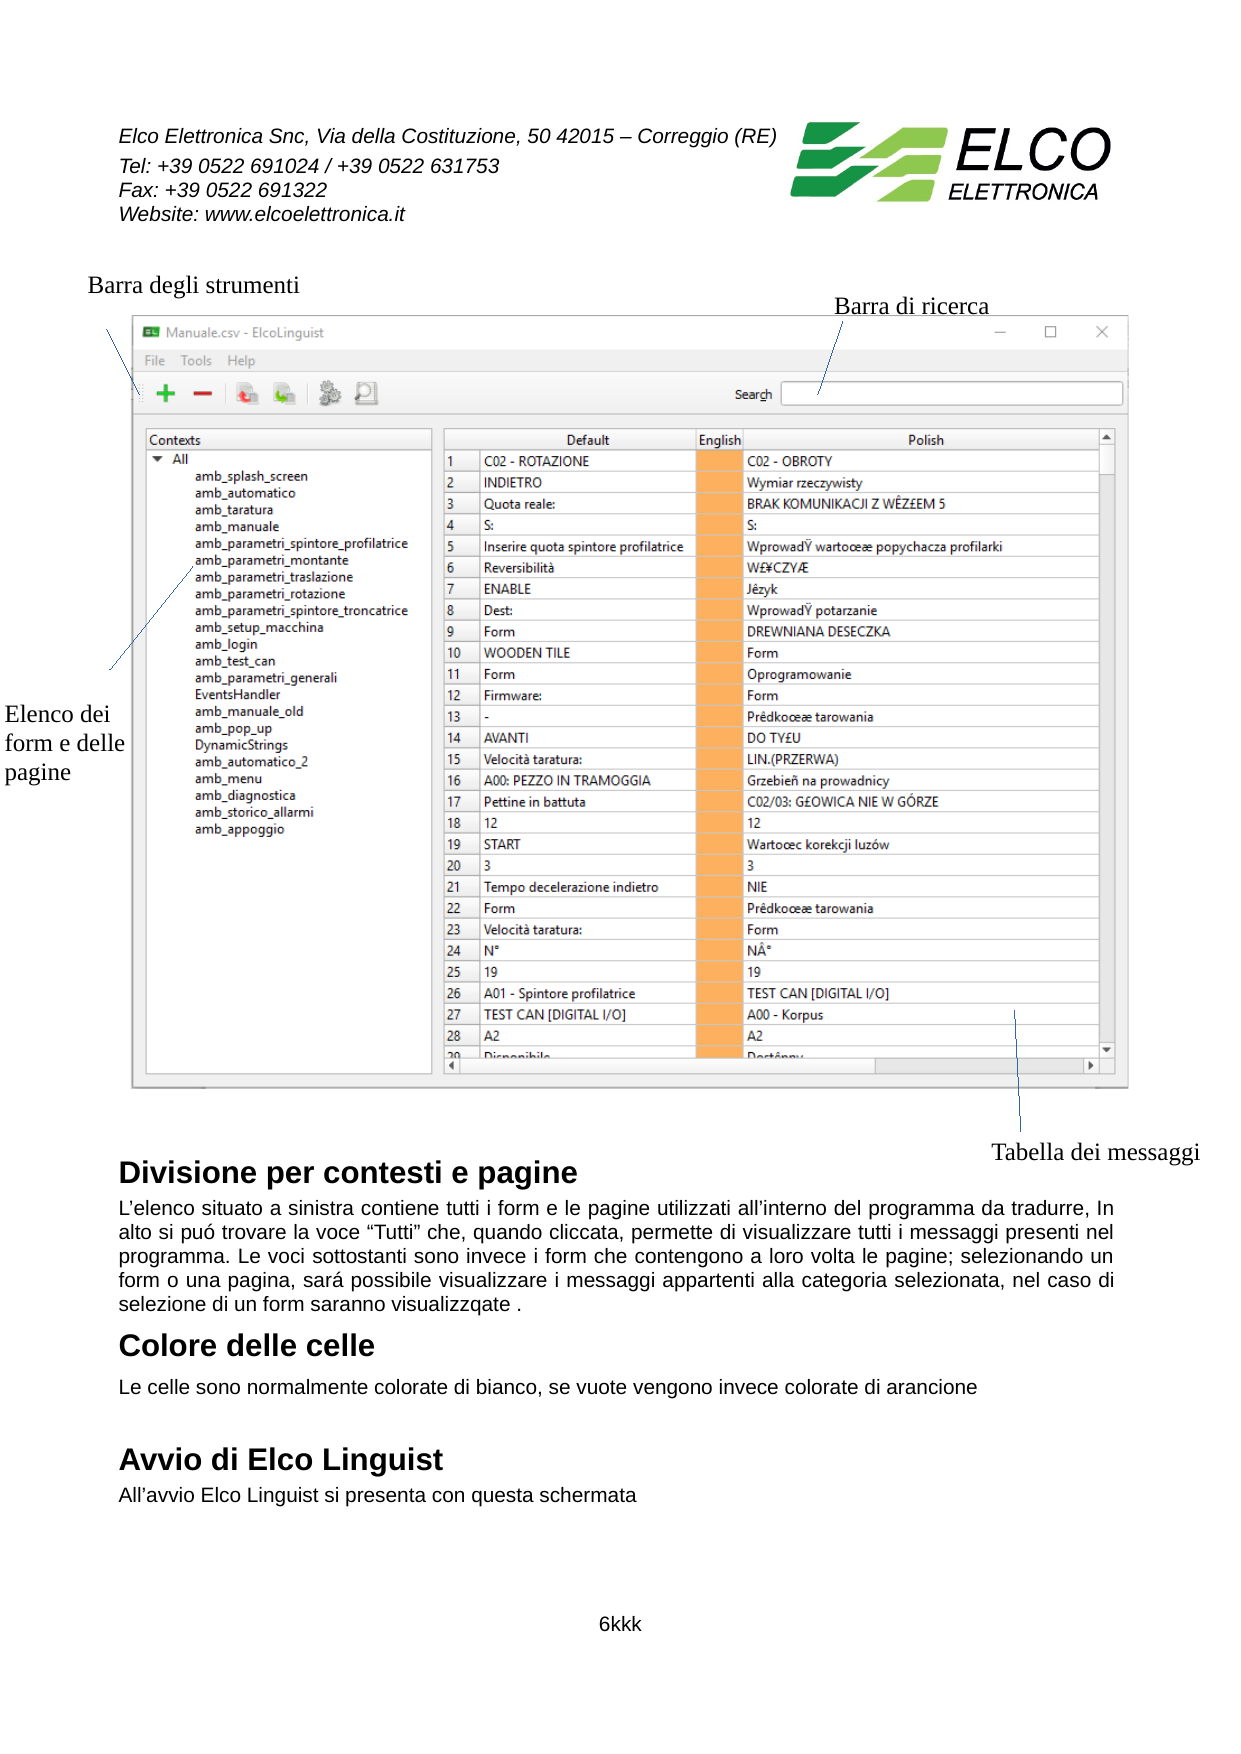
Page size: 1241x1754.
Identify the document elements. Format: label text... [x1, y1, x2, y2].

text All’avvio Elco Linguist si presenta con questa schermata [118, 1483, 1116, 1507]
subtitle Avvio di Elco Linguist [118, 1441, 1122, 1477]
picture [785, 106, 1122, 208]
subtitle Divisione per contesti e pagine [118, 1154, 1122, 1190]
picture [130, 315, 1129, 1089]
text Colore delle celle [118, 1327, 1116, 1363]
text Le celle sono normalmente colorate di bianco, se vuote vengono invece colorate di arancione [118, 1375, 1116, 1399]
text L’elenco situato a sinistra contiene tutti i form e le pagine utilizzati all’interno del programma da tradurre, In alto si puó trovare la voce “Tutti” che, quando cliccata, permette di visualizzare tutti i messaggi presenti nel programma. Le voci sottostanti sono invece i form che contengono a loro volta le pagine; selezionando un form o una pagina, sará possibile visualizzare i messaggi appartenti alla categoria selezionata, nel caso di selezione di un form saranno visualizzqate . [118, 1196, 1116, 1316]
